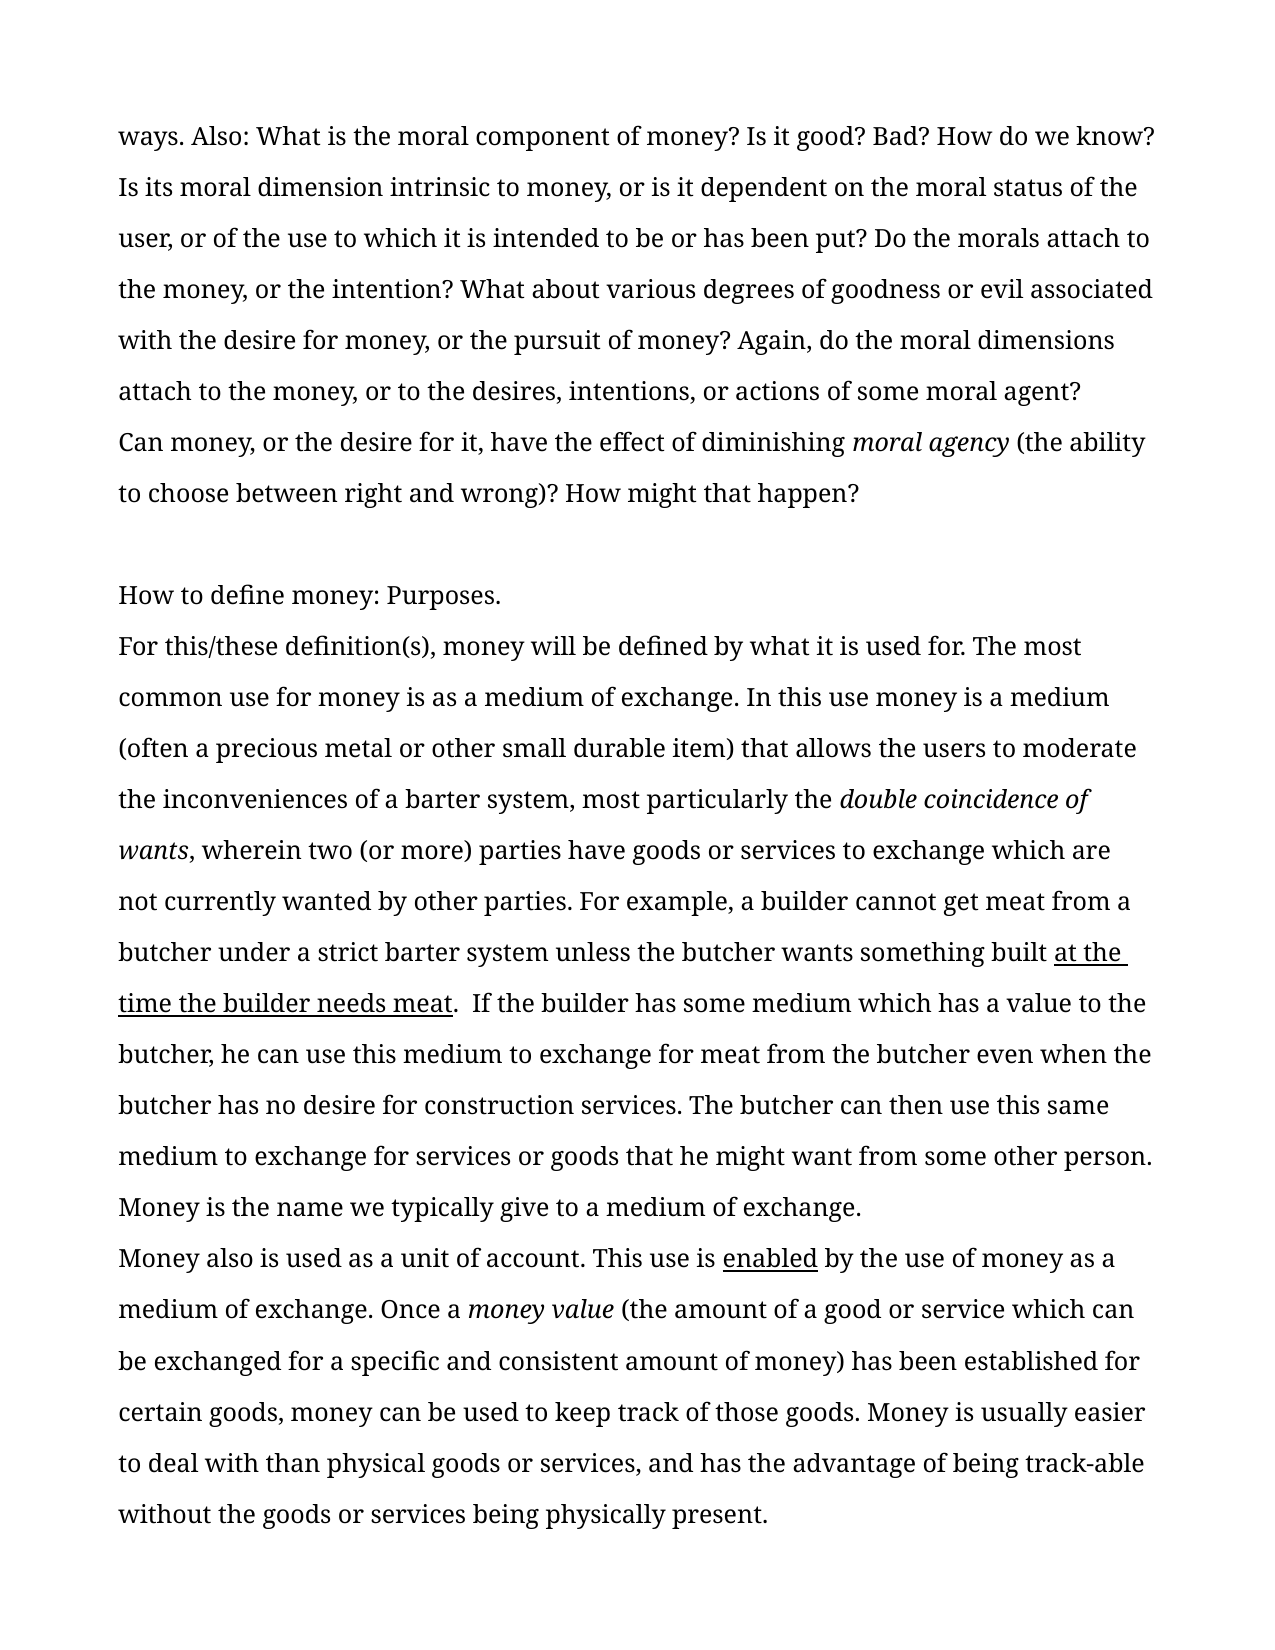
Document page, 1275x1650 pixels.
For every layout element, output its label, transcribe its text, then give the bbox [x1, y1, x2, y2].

text For this/these definition(s), money will be defined by what it is used for. The most common use for money is as a medium of exchange. In this use money is a medium (often a precious metal or other small durable item) that allows the users to moderate the inconveniences of a barter system, most particularly the double coincidence of wants, wherein two (or more) parties have goods or services to exchange which are not currently wanted by other parties. For example, a builder cannot get meat from a butcher under a strict barter system unless the butcher wants something built at the time the builder needs meat. If the builder has some medium which has a value to the butcher, he can use this medium to exchange for meat from the butcher even when the butcher has no desire for construction services. The butcher can then use this same medium to exchange for services or goods that he might want from some other person. Money is the name we typically give to a medium of exchange. [118, 628, 1157, 1224]
text Money also is used as a unit of account. This use is enabled by the use of money as a medium of exchange. Once a money value (the amount of a good or service which can be exchanged for a specific and consistent amount of money) has been established for certain goods, money can be used to keep track of those goods. Money is usually easier to deal with than physical goods or services, and has the advantage of being track-able without the goods or services being physically present. [118, 1241, 1157, 1530]
text ways. Also: What is the moral component of money? Is it good? Bad? How do we know? Is its moral dimension intrinsic to money, or is it dependent on the moral status of the user, or of the use to which it is intended to be or has been put? Do the morals attach to the money, or the intention? What about various degrees of goodness or evil associated with the desire for money, or the pursuit of money? Again, do the moral dimensions attach to the money, or to the desires, intentions, or actions of some moral agent? [118, 118, 1157, 407]
text How to define money: Purposes. [118, 577, 1157, 612]
text Can money, or the desire for it, have the effect of diminishing moral agency (the ability to choose between right and wrong)? How might that happen? [118, 424, 1157, 509]
